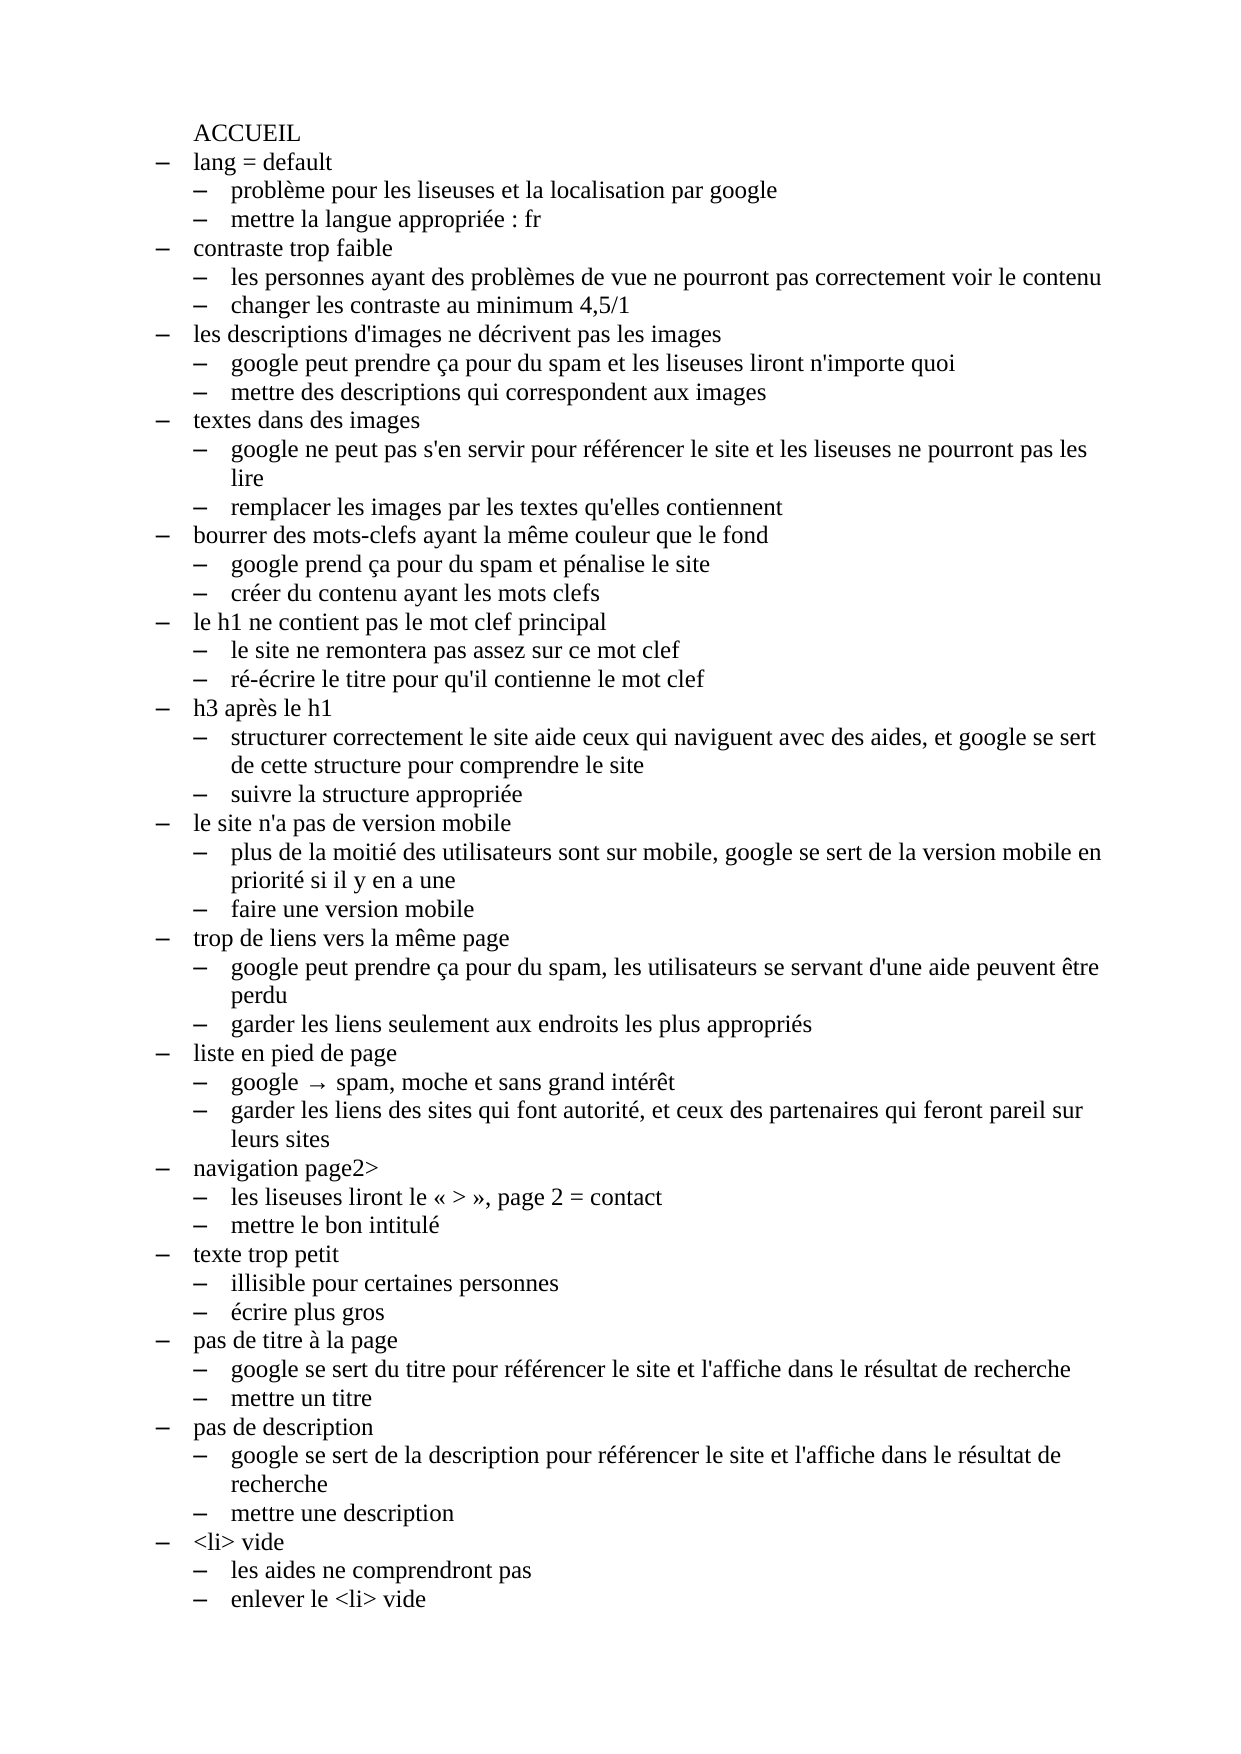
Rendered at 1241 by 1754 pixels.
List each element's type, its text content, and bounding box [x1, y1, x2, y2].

list les aides ne comprendront pas [193, 1556, 1122, 1584]
list plus de la moitié des utilisateurs sont sur mobile, google se sert de la version mobile en priorité si il y en a une [193, 837, 1122, 894]
list structurer correctement le site aide ceux qui naviguent avec des aides, et google se sert de cette structure pour comprendre le site [193, 722, 1122, 779]
list ACCUEIL [156, 118, 1122, 147]
list lang = default [156, 147, 1122, 176]
list enlever le <li> vide [193, 1584, 1122, 1613]
list problème pour les liseuses et la localisation par google [193, 176, 1122, 204]
list pas de titre à la page [156, 1326, 1122, 1354]
list créer du contenu ayant les mots clefs [193, 578, 1122, 607]
list mettre une description [193, 1498, 1122, 1527]
list le site ne remontera pas assez sur ce mot clef [193, 636, 1122, 664]
list google peut prendre ça pour du spam, les utilisateurs se servant d'une aide peuvent être perdu [193, 952, 1122, 1009]
list trop de liens vers la même page [156, 923, 1122, 952]
list écrire plus gros [193, 1297, 1122, 1326]
list google → spam, moche et sans grand intérêt [193, 1067, 1122, 1096]
list navigation page2> [156, 1153, 1122, 1182]
list le h1 ne contient pas le mot clef principal [156, 607, 1122, 636]
list google ne peut pas s'en servir pour référencer le site et les liseuses ne pourront pas les lire [193, 434, 1122, 492]
list mettre le bon intitulé [193, 1211, 1122, 1239]
list h3 après le h1 [156, 693, 1122, 722]
list faire une version mobile [193, 894, 1122, 923]
list google prend ça pour du spam et pénalise le site [193, 549, 1122, 578]
list garder les liens seulement aux endroits les plus appropriés [193, 1009, 1122, 1038]
list liste en pied de page [156, 1038, 1122, 1067]
list remplacer les images par les textes qu'elles contiennent [193, 492, 1122, 521]
list google se sert de la description pour référencer le site et l'affiche dans le résultat de recherche [193, 1441, 1122, 1498]
list pas de description [156, 1412, 1122, 1441]
list google peut prendre ça pour du spam et les liseuses liront n'importe quoi [193, 348, 1122, 377]
list illisible pour certaines personnes [193, 1268, 1122, 1297]
list mettre un titre [193, 1383, 1122, 1412]
list les liseuses liront le « > », page 2 = contact [193, 1182, 1122, 1211]
list changer les contraste au minimum 4,5/1 [193, 291, 1122, 319]
list suivre la structure appropriée [193, 779, 1122, 808]
list garder les liens des sites qui font autorité, et ceux des partenaires qui feront pareil sur leurs sites [193, 1096, 1122, 1153]
list les descriptions d'images ne décrivent pas les images [156, 319, 1122, 348]
list textes dans des images [156, 406, 1122, 434]
list contraste trop faible [156, 233, 1122, 262]
list texte trop petit [156, 1239, 1122, 1268]
list bourrer des mots-clefs ayant la même couleur que le fond [156, 521, 1122, 549]
list ré-écrire le titre pour qu'il contienne le mot clef [193, 664, 1122, 693]
list mettre la langue appropriée : fr [193, 204, 1122, 233]
list le site n'a pas de version mobile [156, 808, 1122, 837]
list google se sert du titre pour référencer le site et l'affiche dans le résultat de recherche [193, 1354, 1122, 1383]
list mettre des descriptions qui correspondent aux images [193, 377, 1122, 406]
list les personnes ayant des problèmes de vue ne pourront pas correctement voir le contenu [193, 262, 1122, 291]
list <li> vide [156, 1527, 1122, 1556]
